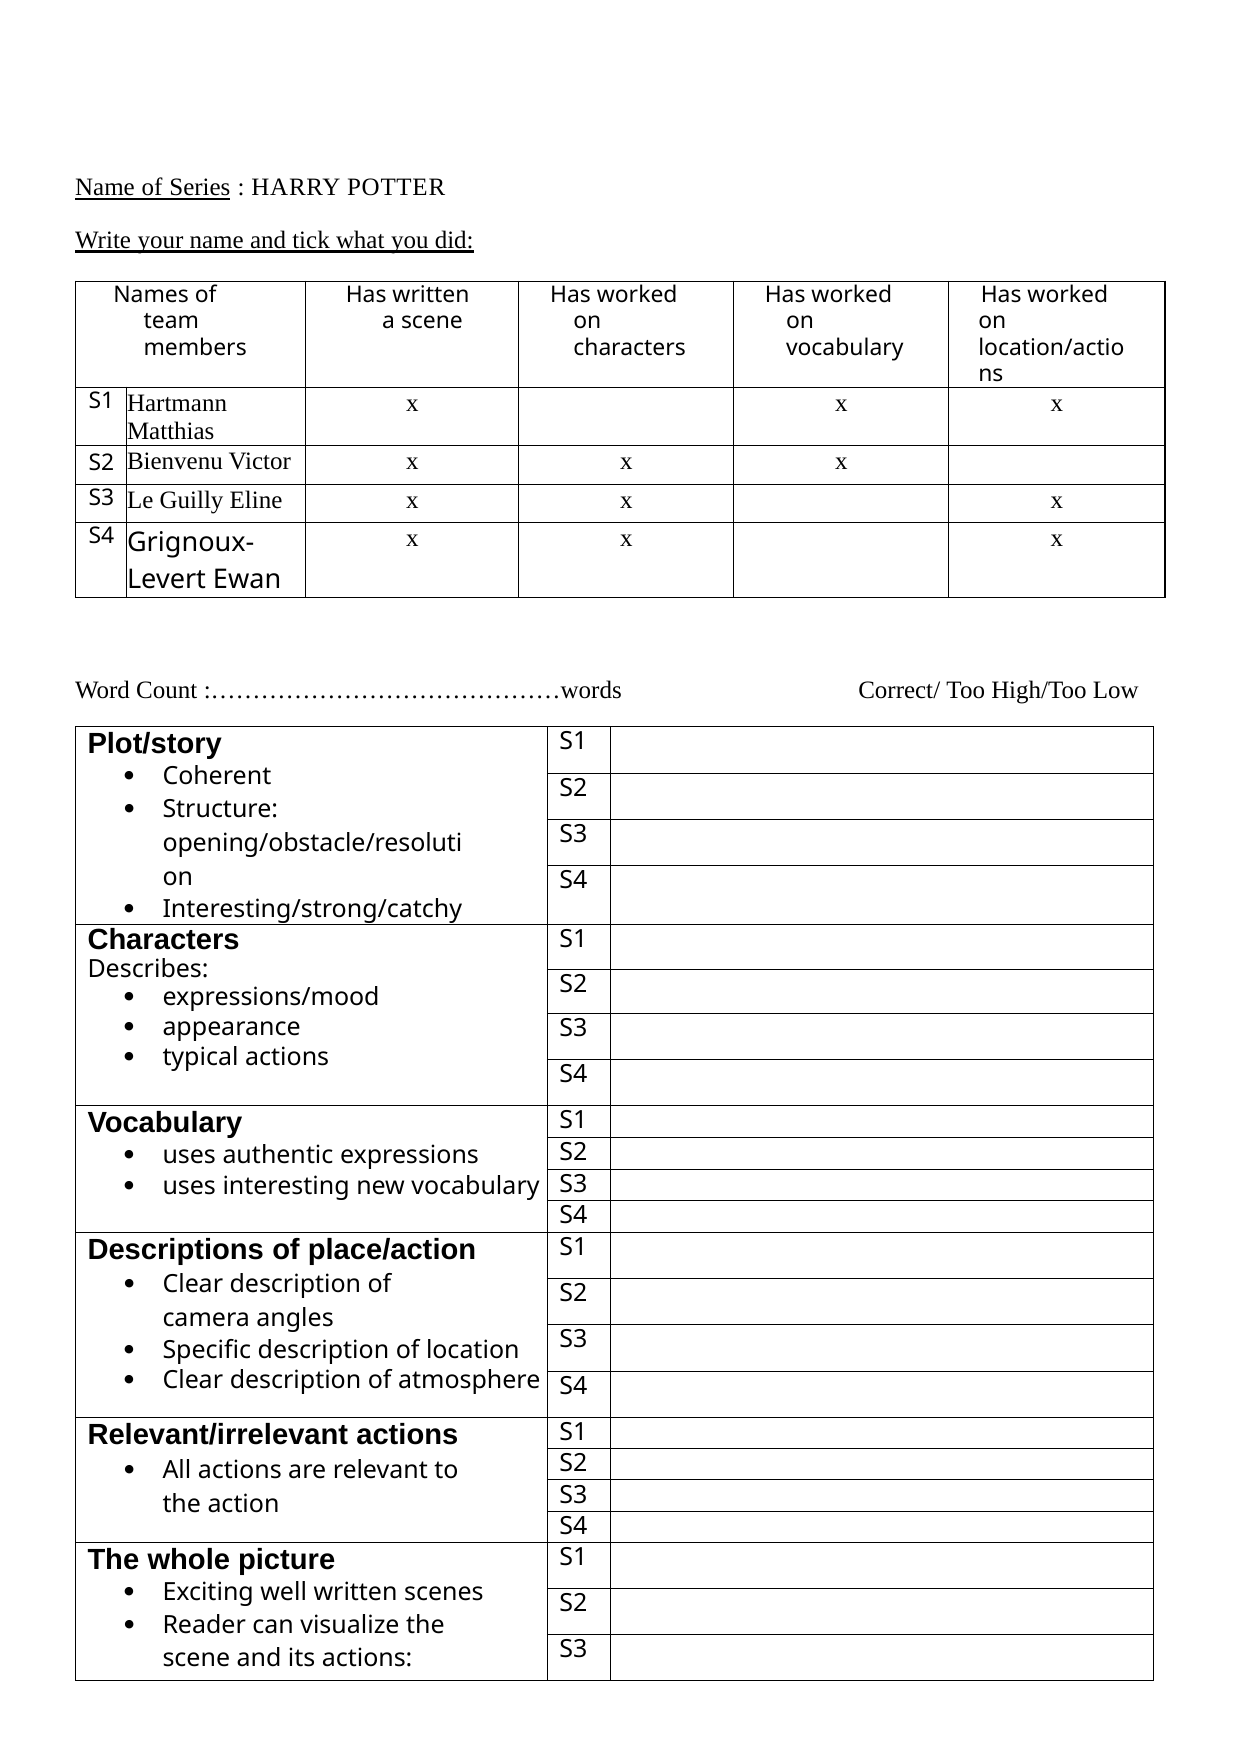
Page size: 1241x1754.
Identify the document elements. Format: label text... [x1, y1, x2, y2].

table_cell S4 [548, 866, 610, 923]
table_cell Describes: [76, 956, 547, 983]
table_cell [611, 1635, 1153, 1680]
table_cell expressions/mood [76, 983, 547, 1012]
table_cell x [519, 485, 733, 522]
table_header S1 [548, 727, 610, 772]
table_cell [611, 1279, 1153, 1324]
table_cell Relevant/irrelevant actions All actions are relevant to the action [76, 1418, 547, 1542]
table_cell [611, 925, 1153, 969]
table_cell S2 [76, 446, 126, 484]
table_cell S3 [548, 1635, 610, 1680]
table_cell [734, 485, 948, 522]
table_cell [611, 1589, 1153, 1634]
table_cell x [306, 523, 518, 597]
table_cell [611, 774, 1153, 819]
table_cell S1 [548, 1106, 610, 1137]
table_cell S2 [548, 1449, 610, 1479]
table_cell x [306, 485, 518, 522]
table_cell S2 [548, 1589, 610, 1634]
table_cell [611, 1201, 1153, 1232]
table_cell S4 [548, 1201, 610, 1232]
table_cell typical actions [76, 1041, 547, 1105]
table_cell S3 [548, 1170, 610, 1200]
table_cell [519, 388, 733, 445]
table_cell S1 [76, 388, 126, 445]
text Name of Series : HARRY POTTER [75, 172, 1178, 201]
table_cell [611, 1543, 1153, 1588]
table_cell S3 [548, 820, 610, 865]
table_cell [611, 1233, 1153, 1278]
table_cell [611, 970, 1153, 1013]
table_cell Le Guilly Eline [127, 485, 305, 522]
table_cell S1 [548, 1543, 610, 1588]
text Word Count :……………………………………words Correct/ Too High/Too Low [75, 675, 1178, 704]
table_cell x [949, 388, 1164, 445]
table_header Has worked on location/actions [949, 282, 1164, 387]
table_header Has worked on vocabulary [734, 282, 948, 387]
table_header Plot/story Coherent Structure: opening/obstacle/resolution Interesting/strong/catchy [76, 727, 547, 923]
table_cell Descriptions of place/action Clear description of camera angles Specific description of location Clear description of atmosphere [76, 1233, 547, 1417]
text Write your name and tick what you did: [75, 225, 1178, 253]
table_cell x [734, 388, 948, 445]
table_cell S1 [548, 925, 610, 969]
table_cell S4 [548, 1060, 610, 1105]
table_cell S2 [548, 774, 610, 819]
table_cell [611, 866, 1153, 923]
table_cell S2 [548, 1279, 610, 1324]
table_cell Hartmann Matthias [127, 388, 305, 445]
table_cell [611, 1418, 1153, 1448]
table_header Names of team members [76, 282, 305, 387]
table_cell [611, 1106, 1153, 1137]
table_cell Vocabulary uses authentic expressions uses interesting new vocabulary [76, 1106, 547, 1232]
table_cell [611, 1014, 1153, 1059]
table_cell Characters [76, 925, 547, 956]
table_cell [611, 1449, 1153, 1479]
table_cell x [306, 446, 518, 484]
table_cell x [949, 523, 1164, 597]
table_cell [611, 1372, 1153, 1417]
table_cell [734, 523, 948, 597]
table_cell S1 [548, 1233, 610, 1278]
table_cell S3 [548, 1014, 610, 1059]
table_cell S1 [548, 1418, 610, 1448]
table_cell [611, 1170, 1153, 1200]
table_cell [949, 446, 1164, 484]
table_cell S3 [548, 1480, 610, 1511]
table_cell S4 [548, 1512, 610, 1542]
table_cell Bienvenu Victor [127, 446, 305, 484]
table_cell [611, 1325, 1153, 1371]
table_cell [611, 1512, 1153, 1542]
table_cell S4 [76, 523, 126, 597]
table_cell S2 [548, 1138, 610, 1168]
table_cell [611, 1138, 1153, 1168]
table_cell Grignoux-Levert Ewan [127, 523, 305, 597]
table_header Has written a scene [306, 282, 518, 387]
table_cell S4 [548, 1372, 610, 1417]
table_cell appearance [76, 1012, 547, 1041]
table_cell S2 [548, 970, 610, 1013]
table_cell [611, 1060, 1153, 1105]
table_header Has worked on characters [519, 282, 733, 387]
table_cell x [519, 523, 733, 597]
table_cell S3 [76, 485, 126, 522]
table_header [611, 727, 1153, 772]
table_cell x [734, 446, 948, 484]
table_cell x [519, 446, 733, 484]
table_cell x [949, 485, 1164, 522]
table_cell [611, 820, 1153, 865]
table_cell The whole picture Exciting well written scenes Reader can visualize the scene and its actions: [76, 1543, 547, 1680]
table_cell [611, 1480, 1153, 1511]
table_cell x [306, 388, 518, 445]
table_cell S3 [548, 1325, 610, 1371]
